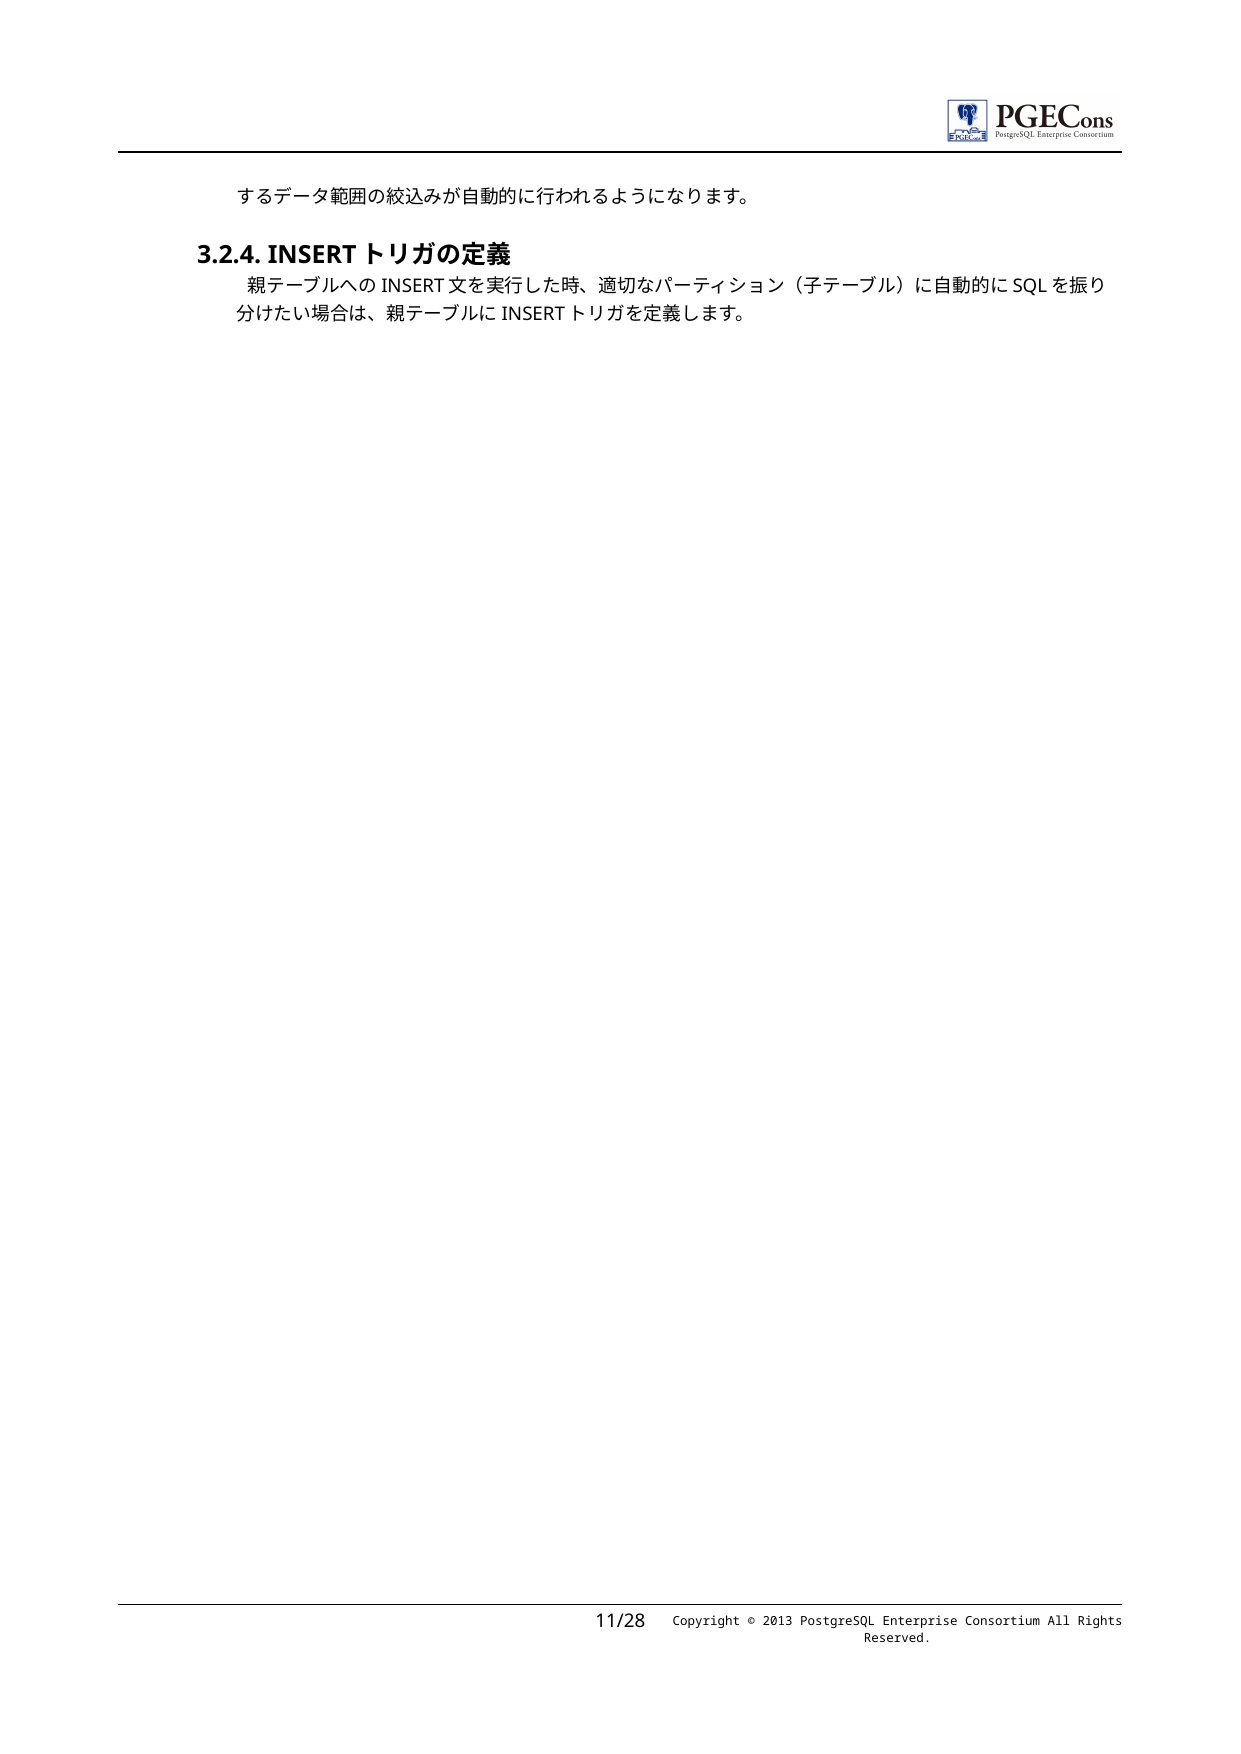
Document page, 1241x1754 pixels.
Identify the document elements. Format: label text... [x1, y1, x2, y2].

text するデータ範囲の絞込みが自動的に行われるようになります。 [236, 182, 1122, 209]
subtitle INSERTトリガの定義 [197, 235, 1122, 271]
text 親テーブルへのINSERT文を実行した時、適切なパーティション（子テーブル）に自動的にSQLを振り分けたい場合は、親テーブルにINSERTトリガを定義します。 [236, 271, 1122, 325]
picture [941, 94, 1119, 147]
